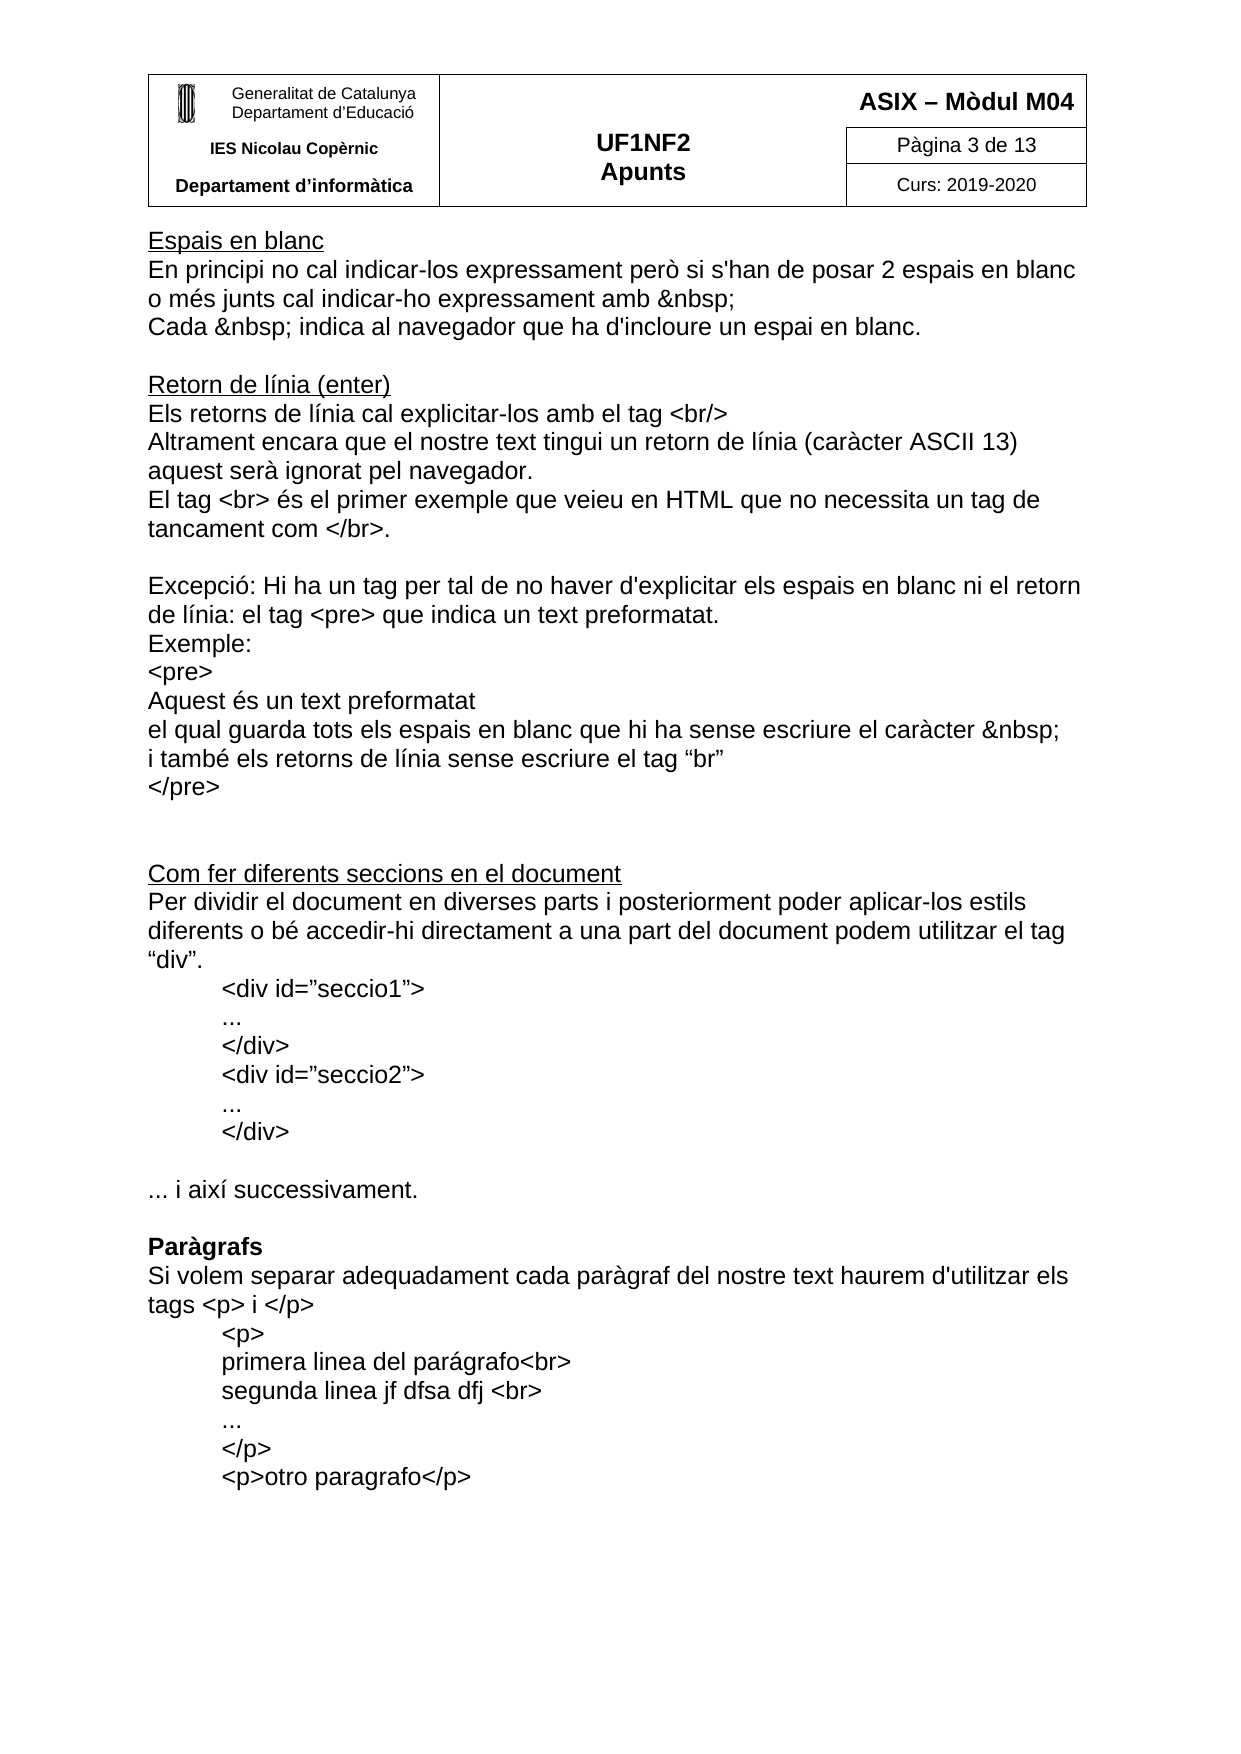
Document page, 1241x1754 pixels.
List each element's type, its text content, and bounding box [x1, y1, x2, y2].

text Els retorns de línia cal explicitar-los amb el tag <br/> [148, 398, 1092, 427]
text <div id=”seccio1”> [221, 973, 1092, 1002]
text primera linea del parágrafo<br> [221, 1347, 1092, 1376]
text En principi no cal indicar-los expressament però si s'han de posar 2 espais en blanc o més junts cal indicar-ho expressament amb &nbsp; [148, 255, 1092, 312]
text segunda linea jf dfsa dfj <br> [221, 1376, 1092, 1405]
text Com fer diferents seccions en el document [148, 858, 1092, 887]
text Altrament encara que el nostre text tingui un retorn de línia (caràcter ASCII 13) aquest serà ignorat pel navegador. [148, 427, 1092, 485]
text Cada &nbsp; indica al navegador que ha d'incloure un espai en blanc. [148, 312, 1092, 341]
text </div> [221, 1117, 1092, 1146]
text </pre> [148, 772, 1092, 801]
text <div id=”seccio2”> [221, 1060, 1092, 1088]
text <p> [221, 1318, 1092, 1347]
text </p> [221, 1433, 1092, 1462]
text <pre> [148, 657, 1092, 686]
text Paràgrafs [148, 1232, 1092, 1261]
text ... i així successivament. [148, 1175, 1092, 1203]
text el qual guarda tots els espais en blanc que hi ha sense escriure el caràcter &nbsp; [148, 715, 1092, 743]
text i també els retorns de línia sense escriure el tag “br” [148, 743, 1092, 772]
text </div> [221, 1031, 1092, 1060]
text <p>otro paragrafo</p> [221, 1462, 1092, 1491]
text ... [221, 1405, 1092, 1433]
text Si volem separar adequadament cada paràgraf del nostre text haurem d'utilitzar els tags <p> i </p> [148, 1261, 1092, 1318]
text El tag <br> és el primer exemple que veieu en HTML que no necessita un tag de tancament com </br>. [148, 485, 1092, 542]
text ... [221, 1088, 1092, 1117]
text Excepció: Hi ha un tag per tal de no haver d'explicitar els espais en blanc ni el retorn de línia: el tag <pre> que indica un text preformatat. [148, 571, 1092, 628]
text Retorn de línia (enter) [148, 370, 1092, 398]
text ... [221, 1002, 1092, 1031]
text Aquest és un text preformatat [148, 686, 1092, 715]
text Espais en blanc [148, 226, 1092, 255]
text Per dividir el document en diverses parts i posteriorment poder aplicar-los estils diferents o bé accedir-hi directament a una part del document podem utilitzar el tag “div”. [148, 887, 1092, 973]
text Exemple: [148, 628, 1092, 657]
